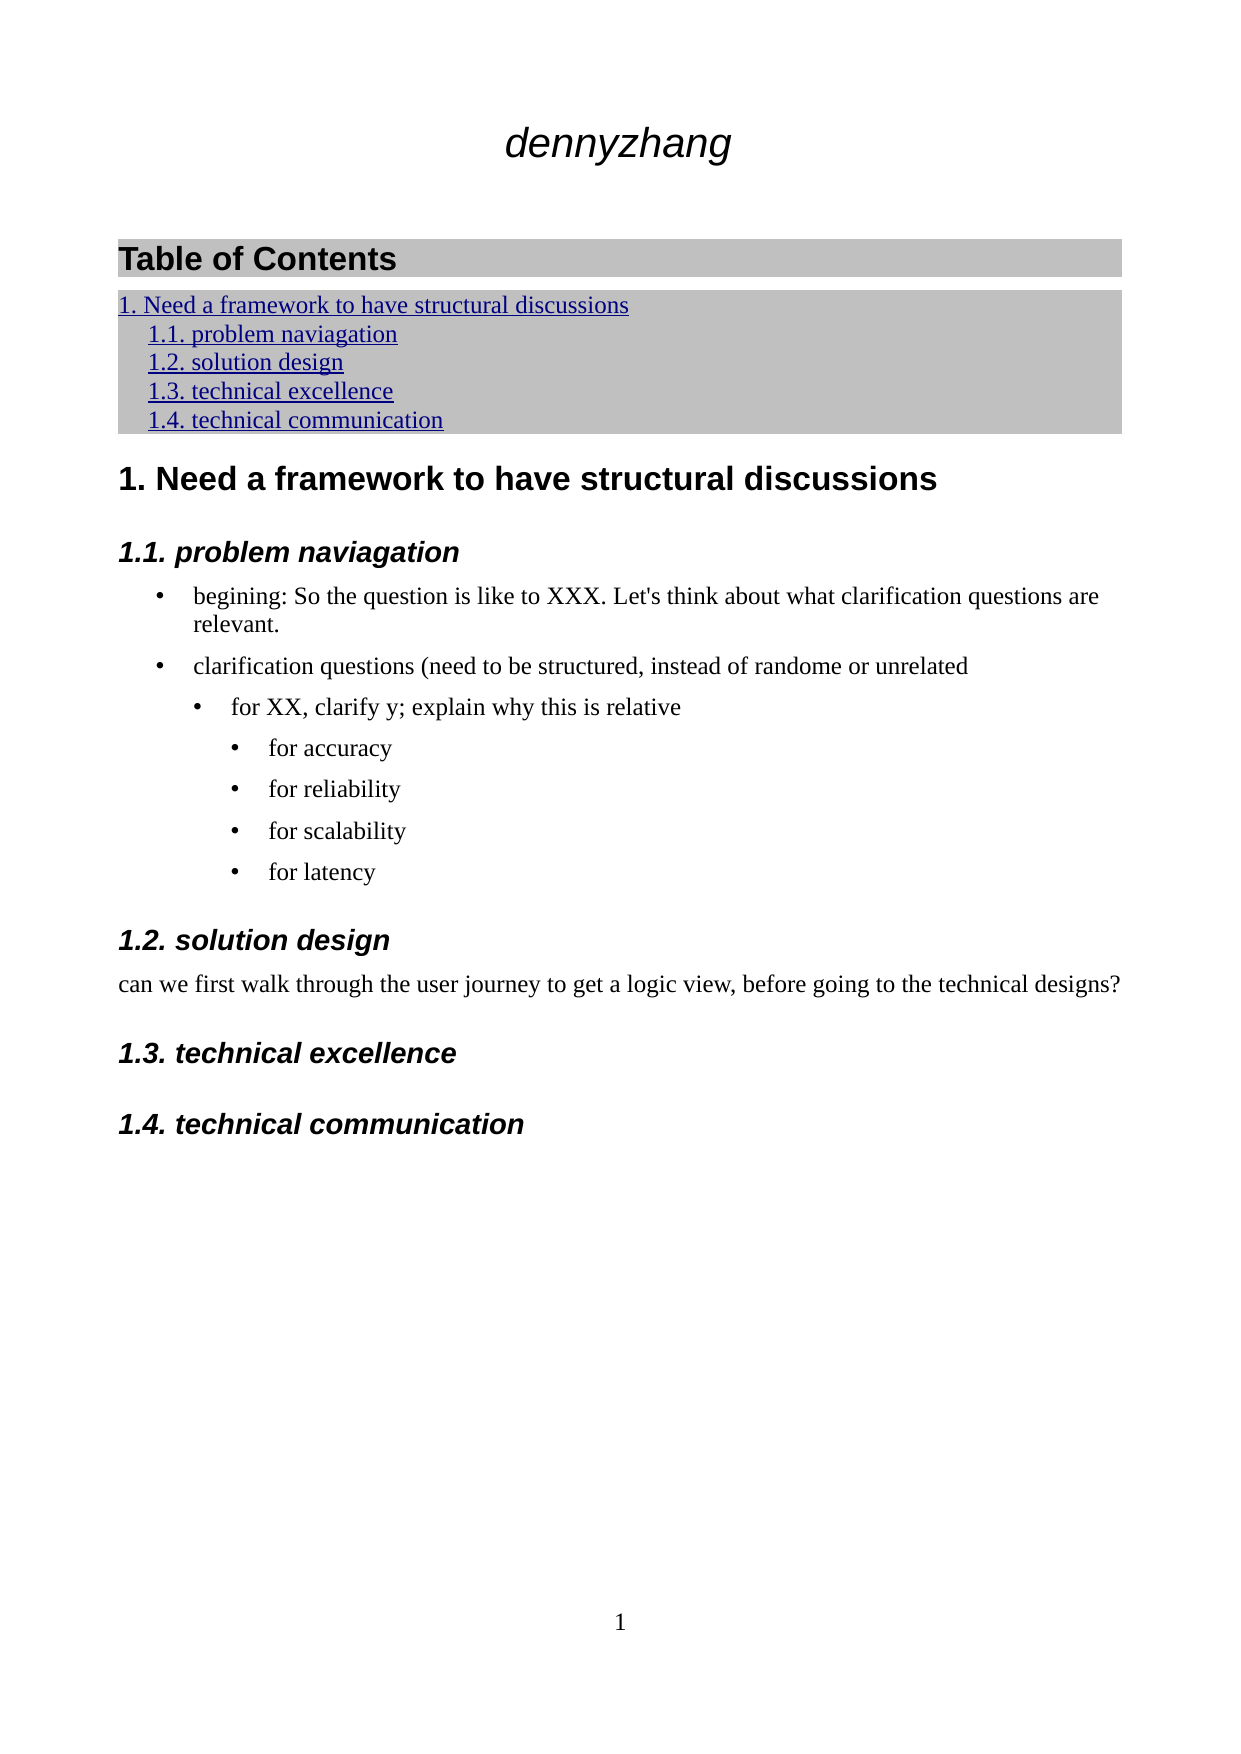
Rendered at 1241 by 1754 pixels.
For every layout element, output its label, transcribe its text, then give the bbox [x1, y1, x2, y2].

list for latency [231, 857, 1122, 886]
text 1.3. technical excellence [148, 376, 1122, 405]
subtitle technical excellence [118, 1036, 1122, 1069]
subtitle solution design [118, 923, 1122, 957]
text 1.4. technical communication [148, 405, 1122, 434]
text 1. Need a framework to have structural discussions [118, 290, 1122, 319]
list for reliability [231, 774, 1122, 803]
subtitle dennyzhang [118, 118, 1122, 166]
subtitle problem naviagation [118, 535, 1122, 568]
subtitle Need a framework to have structural discussions [118, 459, 1122, 497]
list clarification questions (need to be structured, instead of randome or unrelated [156, 651, 1122, 679]
subtitle technical communication [118, 1107, 1122, 1140]
text can we first walk through the user journey to get a logic view, before going to the technical designs? [118, 969, 1122, 998]
text 1.1. problem naviagation [148, 319, 1122, 347]
text 1.2. solution design [148, 347, 1122, 376]
list begining: So the question is like to XXX. Let's think about what clarification questions are relevant. [156, 581, 1122, 638]
list for accuracy [231, 733, 1122, 762]
list for XX, clarify y; explain why this is relative [193, 692, 1122, 721]
list for scalability [231, 816, 1122, 844]
subtitle Table of Contents [118, 239, 1122, 277]
